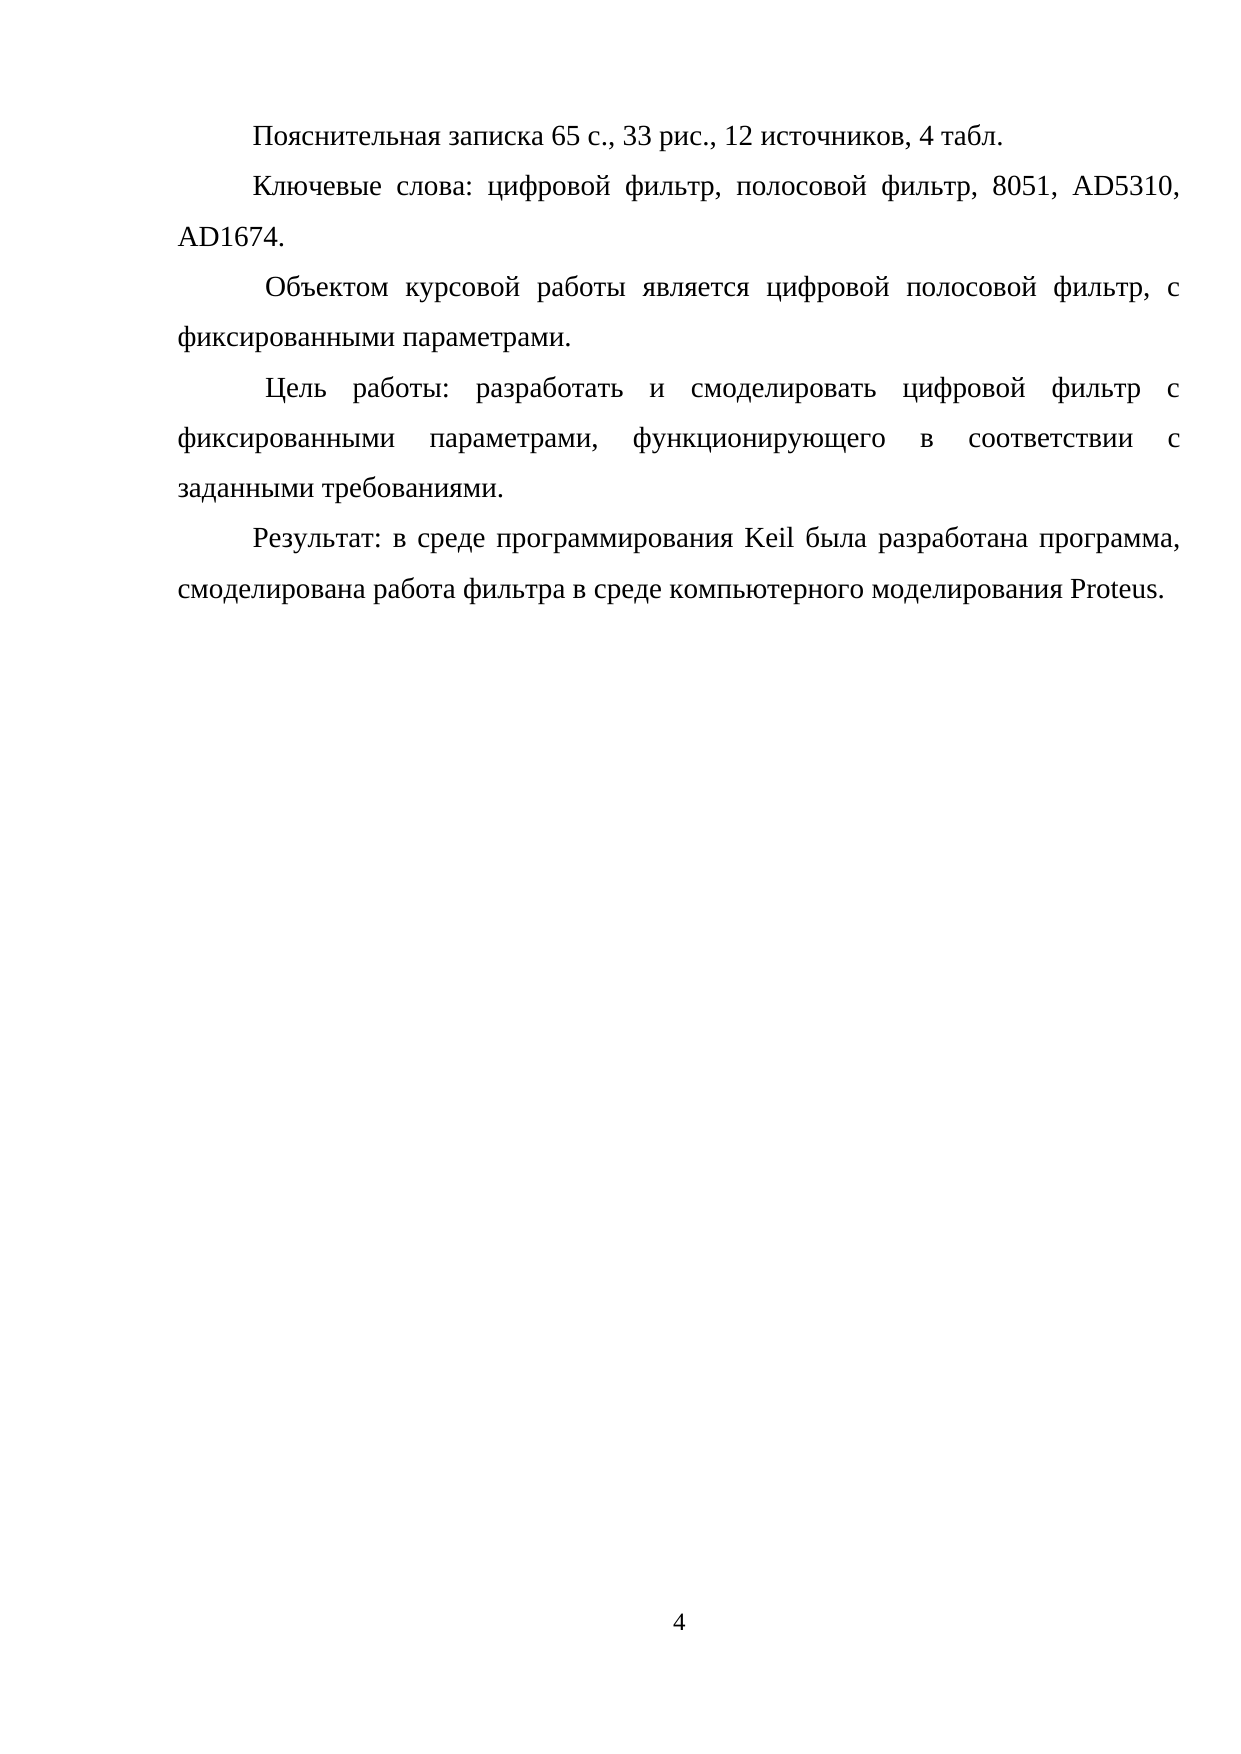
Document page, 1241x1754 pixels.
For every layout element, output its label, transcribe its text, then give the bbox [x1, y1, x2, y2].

text Объектом курсовой работы является цифровой полосовой фильтр, с фиксированными параметрами. [177, 269, 1181, 353]
text Ключевые слова: цифровой фильтр, полосовой фильтр, 8051, AD5310, AD1674. [177, 168, 1181, 252]
text Результат: в среде программирования Keil была разработана программа, смоделирована работа фильтра в среде компьютерного моделирования Proteus. [177, 521, 1181, 604]
text Цель работы: разработать и смоделировать цифровой фильтр с фиксированными параметрами, функционирующего в соответствии с заданными требованиями. [177, 370, 1181, 504]
text Пояснительная записка 65 с., 33 рис., 12 источников, 4 табл. [177, 118, 1181, 152]
